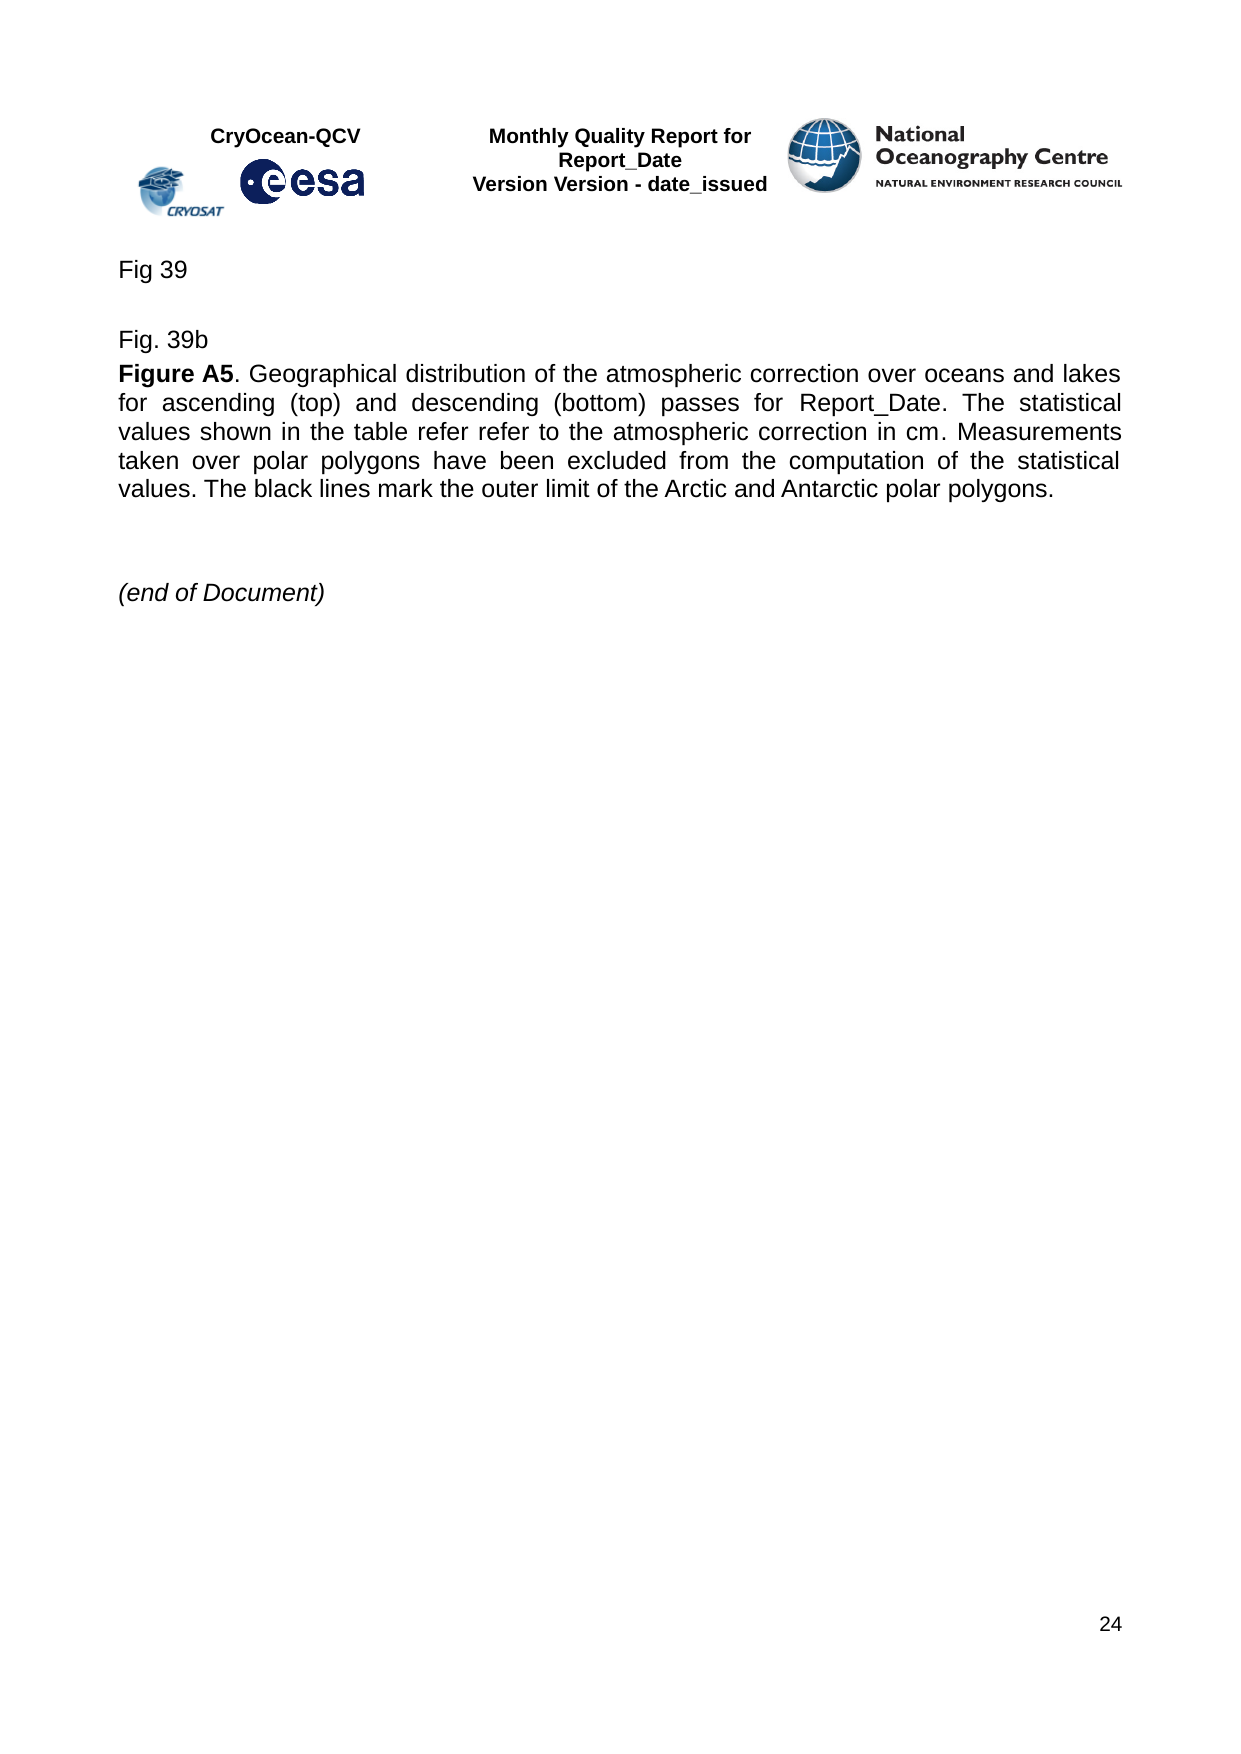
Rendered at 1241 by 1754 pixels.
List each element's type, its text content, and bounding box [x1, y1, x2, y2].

text Fig. 39b [118, 325, 1122, 353]
text Figure A5. Geographical distribution of the atmospheric correction over oceans and lakes for ascending (top) and descending (bottom) passes for Report_Date. The statistical values shown in the table refer refer to the atmospheric correction in cm. Measurements taken over polar polygons have been excluded from the computation of the statistical values. The black lines mark the outer limit of the Arctic and Antarctic polar polygons. [118, 359, 1122, 503]
text Fig 39 [118, 255, 1122, 284]
picture [118, 159, 364, 224]
picture [787, 118, 1123, 193]
text (end of Document) [118, 578, 1122, 607]
